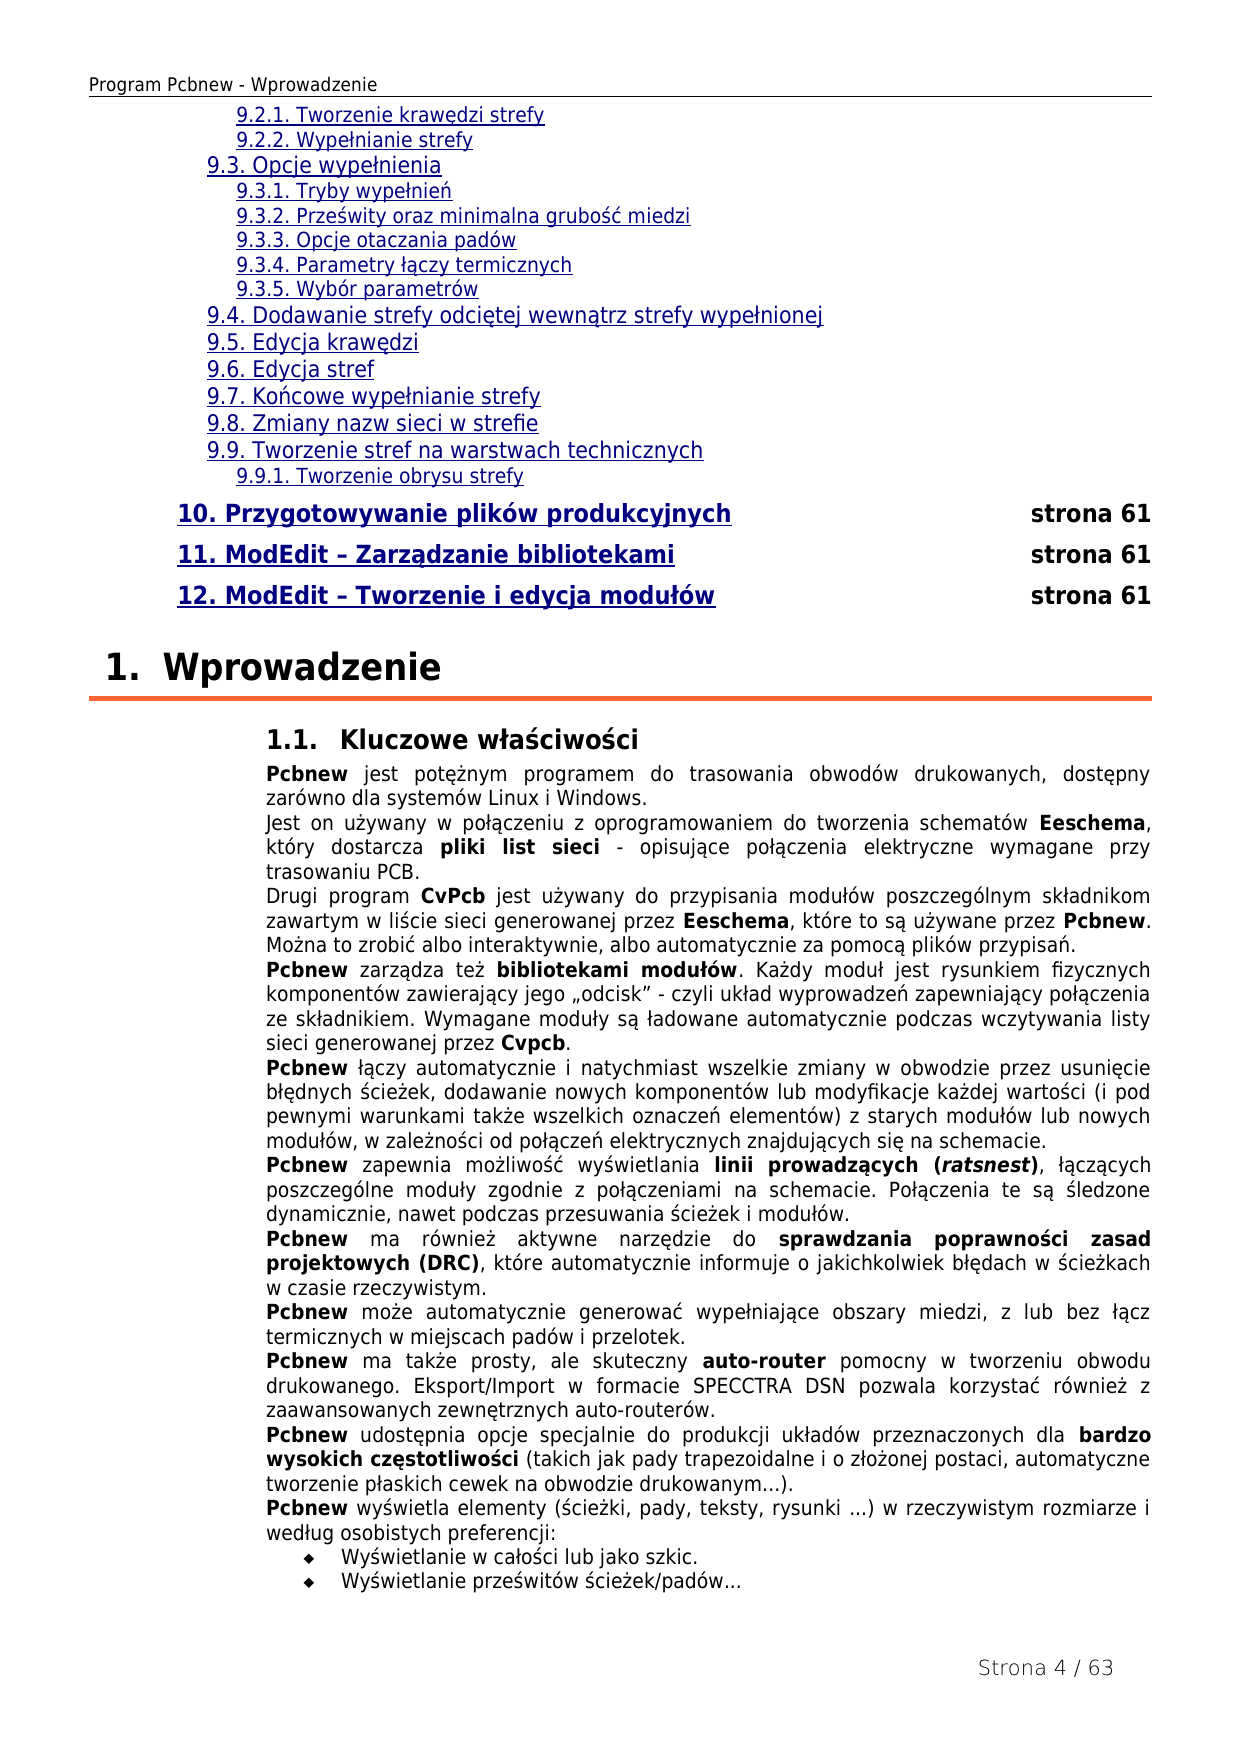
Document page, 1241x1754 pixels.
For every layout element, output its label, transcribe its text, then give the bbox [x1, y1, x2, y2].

list Wyświetlanie w całości lub jako szkic. [303, 1545, 1152, 1569]
text Pcbnew zarządza też bibliotekami modułów. Każdy moduł jest rysunkiem fizycznych komponentów zawierający jego „odcisk” - czyli układ wyprowadzeń zapewniający połączenia ze składnikiem. Wymagane moduły są ładowane automatycznie podczas wczytywania listy sieci generowanej przez Cvpcb. [266, 957, 1152, 1055]
text 9.5. Edycja krawędzi [207, 329, 1152, 356]
text Pcbnew łączy automatycznie i natychmiast wszelkie zmiany w obwodzie przez usunięcie błędnych ścieżek, dodawanie nowych komponentów lub modyfikacje każdej wartości (i pod pewnymi warunkami także wszelkich oznaczeń elementów) z starych modułów lub nowych modułów, w zależności od połączeń elektrycznych znajdujących się na schemacie. [266, 1055, 1152, 1153]
text 9.6. Edycja stref [207, 356, 1152, 383]
text Pcbnew jest potężnym programem do trasowania obwodów drukowanych, dostępny zarówno dla systemów Linux i Windows. [266, 762, 1152, 811]
text 9.3.4. Parametry łączy termicznych [236, 253, 1152, 277]
text 9.4. Dodawanie strefy odciętej wewnątrz strefy wypełnionej [207, 302, 1152, 329]
text Pcbnew ma także prosty, ale skuteczny auto-router pomocny w tworzeniu obwodu drukowanego. Eksport/Import w formacie SPECCTRA DSN pozwala korzystać również z zaawansowanych zewnętrznych auto-routerów. [266, 1349, 1152, 1423]
subtitle Wprowadzenie [88, 640, 1152, 701]
text 9.7. Końcowe wypełnianie strefy [207, 383, 1152, 409]
text 11. ModEdit – Zarządzanie bibliotekami strona 61 [177, 541, 1152, 569]
text 9.9. Tworzenie stref na warstwach technicznych [207, 437, 1152, 463]
text 9.3.5. Wybór parametrów [236, 277, 1152, 302]
text 12. ModEdit – Tworzenie i edycja modułów strona 61 [177, 581, 1152, 610]
text 9.3.1. Tryby wypełnień [236, 179, 1152, 204]
text Pcbnew zapewnia możliwość wyświetlania linii prowadzących (ratsnest), łączących poszczególne moduły zgodnie z połączeniami na schemacie. Połączenia te są śledzone dynamicznie, nawet podczas przesuwania ścieżek i modułów. [266, 1153, 1152, 1227]
text Drugi program CvPcb jest używany do przypisania modułów poszczególnym składnikom zawartym w liście sieci generowanej przez Eeschema, które to są używane przez Pcbnew. Można to zrobić albo interaktywnie, albo automatycznie za pomocą plików przypisań. [266, 884, 1152, 957]
text 9.8. Zmiany nazw sieci w strefie [207, 409, 1152, 437]
list Wyświetlanie prześwitów ścieżek/padów... [303, 1569, 1152, 1594]
text 9.2.1. Tworzenie krawędzi strefy [236, 103, 1152, 128]
subtitle Kluczowe właściwości [266, 724, 1152, 756]
text Jest on używany w połączeniu z oprogramowaniem do tworzenia schematów Eeschema, który dostarcza pliki list sieci - opisujące połączenia elektryczne wymagane przy trasowaniu PCB. [266, 811, 1152, 884]
text 10. Przygotowywanie plików produkcyjnych strona 61 [177, 500, 1152, 529]
text 9.3. Opcje wypełnienia [207, 152, 1152, 179]
text Pcbnew udostępnia opcje specjalnie do produkcji układów przeznaczonych dla bardzo wysokich częstotliwości (takich jak pady trapezoidalne i o złożonej postaci, automatyczne tworzenie płaskich cewek na obwodzie drukowanym...). [266, 1423, 1152, 1496]
text 9.3.2. Prześwity oraz minimalna grubość miedzi [236, 204, 1152, 228]
text 9.9.1. Tworzenie obrysu strefy [236, 463, 1152, 488]
text 9.2.2. Wypełnianie strefy [236, 128, 1152, 152]
text 9.3.3. Opcje otaczania padów [236, 228, 1152, 253]
text Pcbnew wyświetla elementy (ścieżki, pady, teksty, rysunki ...) w rzeczywistym rozmiarze i według osobistych preferencji: [266, 1496, 1152, 1545]
text Pcbnew może automatycznie generować wypełniające obszary miedzi, z lub bez łącz termicznych w miejscach padów i przelotek. [266, 1300, 1152, 1349]
text Pcbnew ma również aktywne narzędzie do sprawdzania poprawności zasad projektowych (DRC), które automatycznie informuje o jakichkolwiek błędach w ścieżkach w czasie rzeczywistym. [266, 1227, 1152, 1300]
